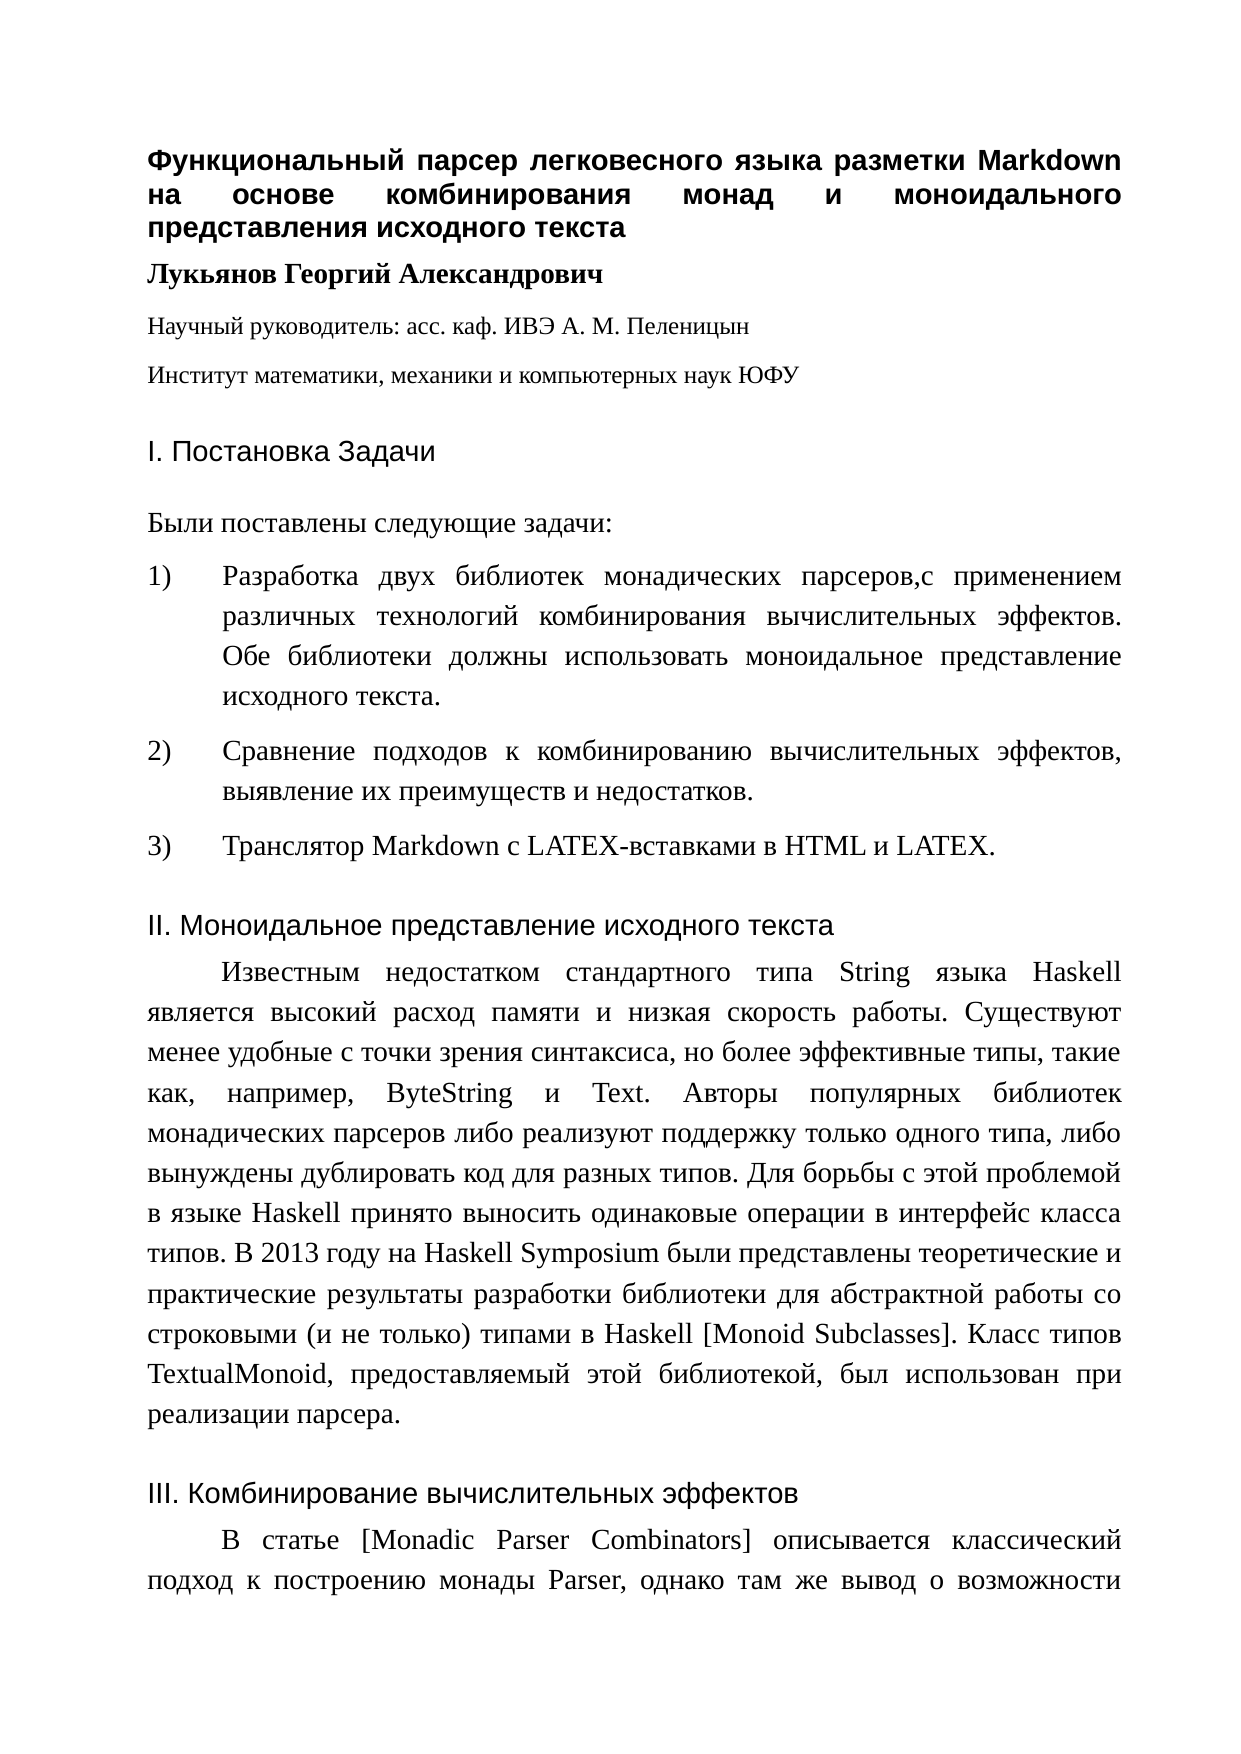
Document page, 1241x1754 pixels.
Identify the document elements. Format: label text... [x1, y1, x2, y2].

subtitle Постановка Задачи [147, 434, 1122, 468]
title Функциональный парсер легковесного языка разметки Markdown на основе комбинирования монад и моноидального представления исходного текста [147, 143, 1122, 244]
text Институт математики, механики и компьютерных наук ЮФУ [147, 360, 1122, 389]
subtitle Комбинирование вычислительных эффектов [147, 1476, 1122, 1510]
text Известным недостатком стандартного типа String языка Haskell является высокий расход памяти и низкая скорость работы. Существуют менее удобные с точки зрения синтаксиса, но более эффективные типы, такие как, например, ByteString и Text. Авторы популярных библиотек монадических парсеров либо реализуют поддержку только одного типа, либо вынуждены дублировать код для разных типов. Для борьбы с этой проблемой в языке Haskell принято выносить одинаковые операции в интерфейс класса типов. В 2013 году на Haskell Symposium были представлены теоретические и практические результаты разработки библиотеки для абстрактной работы со строковыми (и не только) типами в Haskell [Monoid Subclasses]. Класс типов TextualMonoid, предоставляемый этой библиотекой, был использован при реализации парсера. [147, 954, 1122, 1430]
subtitle Моноидальное представление исходного текста [147, 908, 1122, 942]
text В статье [Monadic Parser Combinators] описывается классический подход к построению монады Parser, однако там же вывод о возможности [147, 1522, 1122, 1596]
list Транслятор Markdown с LATEX-вставками в HTML и LATEX. [147, 828, 1122, 862]
list Были поставлены следующие задачи: [147, 505, 1122, 539]
list Сравнение подходов к комбинированию вычислительных эффектов, выявление их преимуществ и недостатков. [147, 733, 1122, 807]
text Лукьянов Георгий Александрович [147, 256, 1122, 290]
text Научный руководитель: асс. каф. ИВЭ А. М. Пеленицын [147, 311, 1122, 340]
list Разработка двух библиотек монадических парсеров,с применением различных технологий комбинирования вычислительных эффектов. Обе библиотеки должны использовать моноидальное представление исходного текста. [147, 558, 1122, 712]
